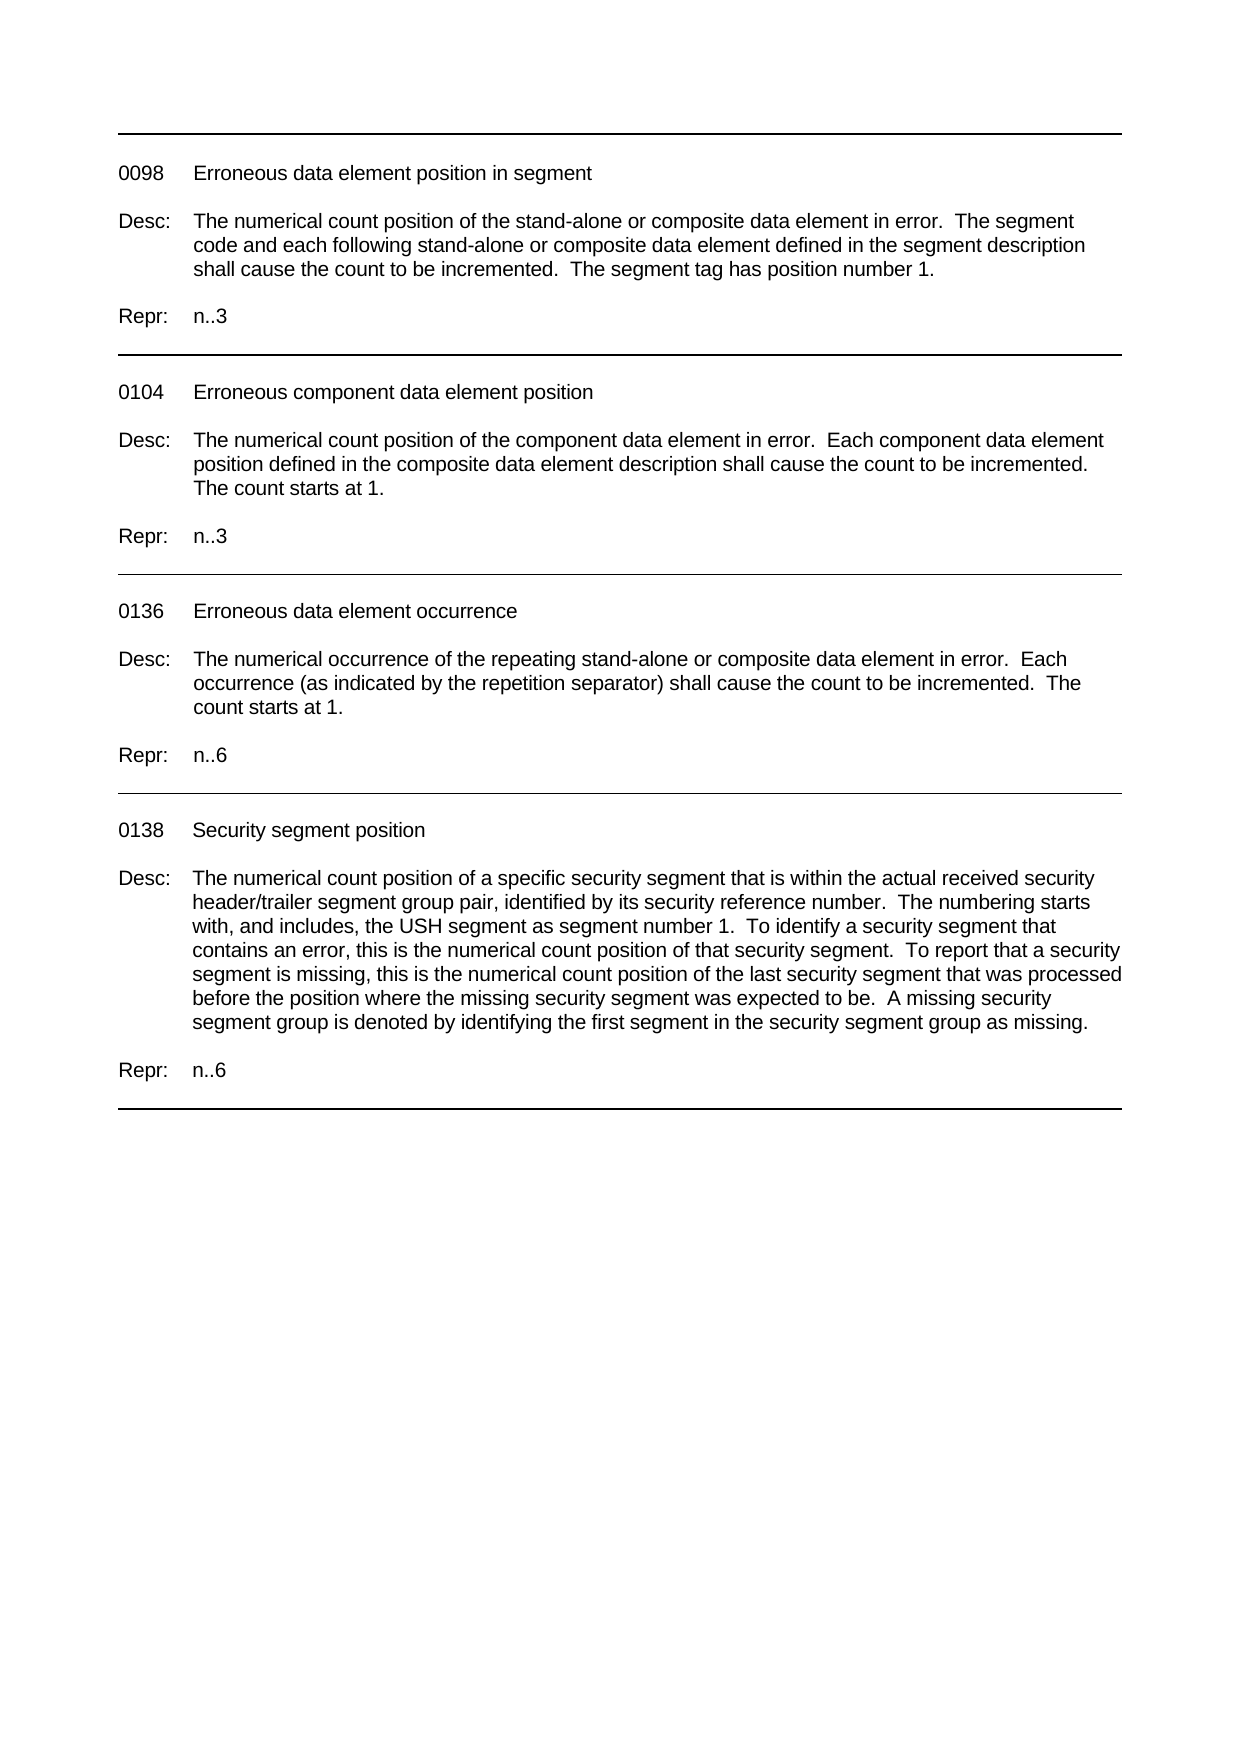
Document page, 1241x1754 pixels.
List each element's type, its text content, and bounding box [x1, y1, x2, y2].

text Desc: The numerical count position of the stand-alone or composite data element in error. The segment code and each following stand-alone or composite data element defined in the segment description shall cause the count to be incremented. The segment tag has position number 1. [118, 208, 1122, 280]
text Repr: n..3 [118, 304, 1122, 328]
text 0104 Erroneous component data element position [118, 380, 1122, 404]
text Desc: The numerical occurrence of the repeating stand-alone or composite data element in error. Each occurrence (as indicated by the repetition separator) shall cause the count to be incremented. The count starts at 1. [118, 647, 1122, 719]
text Repr: n..6 [118, 1058, 1122, 1082]
text Repr: n..6 [118, 743, 1122, 767]
text Desc: The numerical count position of the component data element in error. Each component data element position defined in the composite data element description shall cause the count to be incremented. The count starts at 1. [118, 428, 1122, 499]
text 0138 Security segment position [118, 818, 1122, 842]
text Desc: The numerical count position of a specific security segment that is within the actual received security header/trailer segment group pair, identified by its security reference number. The numbering starts with, and includes, the USH segment as segment number 1. To identify a security segment that contains an error, this is the numerical count position of that security segment. To report that a security segment is missing, this is the numerical count position of the last security segment that was processed before the position where the missing security segment was expected to be. A missing security segment group is denoted by identifying the first segment in the security segment group as missing. [118, 866, 1122, 1034]
text 0136 Erroneous data element occurrence [118, 599, 1122, 623]
text Repr: n..3 [118, 523, 1122, 547]
text 0098 Erroneous data element position in segment [118, 161, 1122, 184]
